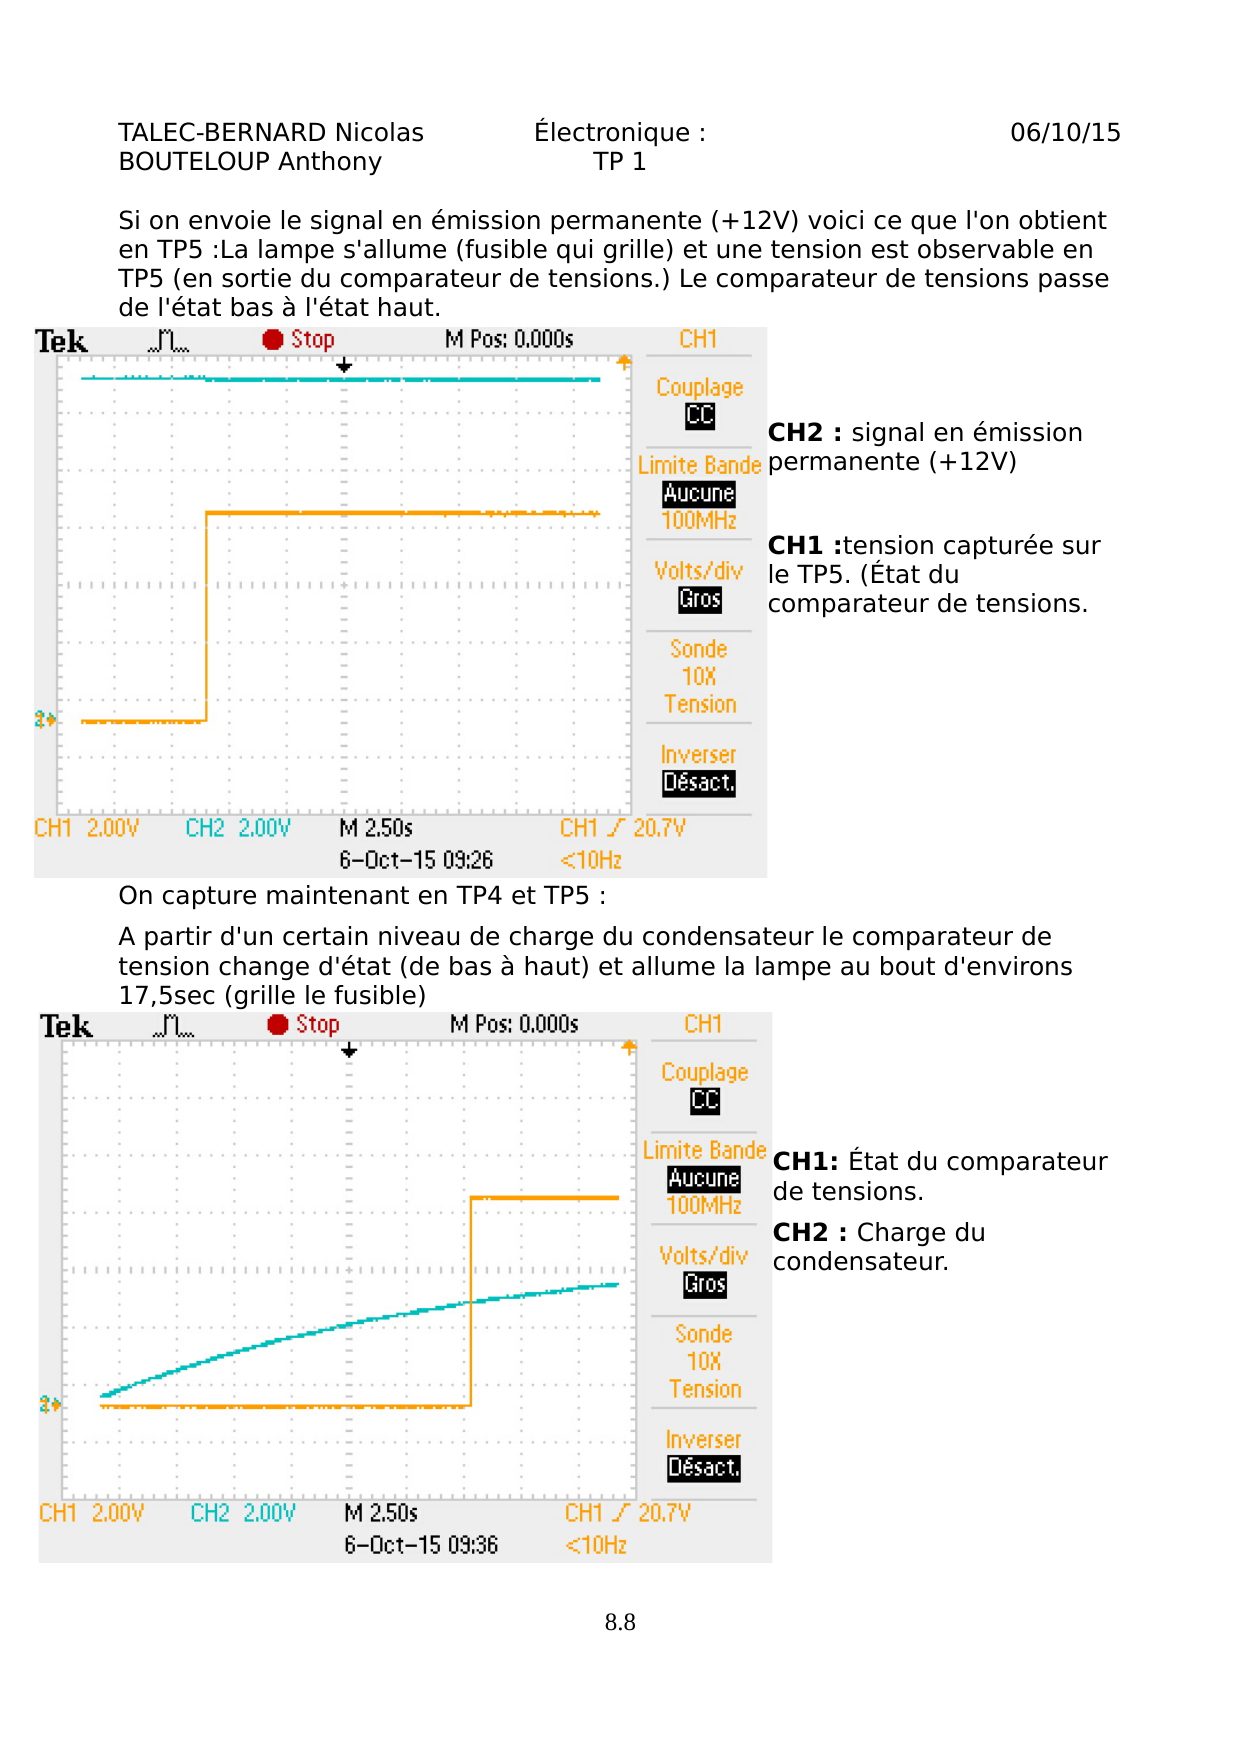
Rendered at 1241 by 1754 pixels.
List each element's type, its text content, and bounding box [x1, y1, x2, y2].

text CH2 : Charge du condensateur. [773, 1218, 1122, 1277]
text Si on envoie le signal en émission permanente (+12V) voici ce que l'on obtient en TP5 :La lampe s'allume (fusible qui grille) et une tension est observable en TP5 (en sortie du comparateur de tensions.) Le comparateur de tensions passe de l'état bas à l'état haut. [118, 206, 1122, 323]
picture [38, 1012, 773, 1563]
text A partir d'un certain niveau de charge du condensateur le comparateur de tension change d'état (de bas à haut) et allume la lampe au bout d'environs 17,5sec (grille le fusible) [118, 923, 1122, 1010]
text CH1: État du comparateur de tensions. [773, 1148, 1122, 1206]
picture [33, 327, 768, 878]
text CH2 : signal en émission permanente (+12V) [768, 418, 1122, 477]
text On capture maintenant en TP4 et TP5 : [118, 881, 1122, 910]
text CH1 :tension capturée sur le TP5. (État du comparateur de tensions. [768, 531, 1122, 618]
